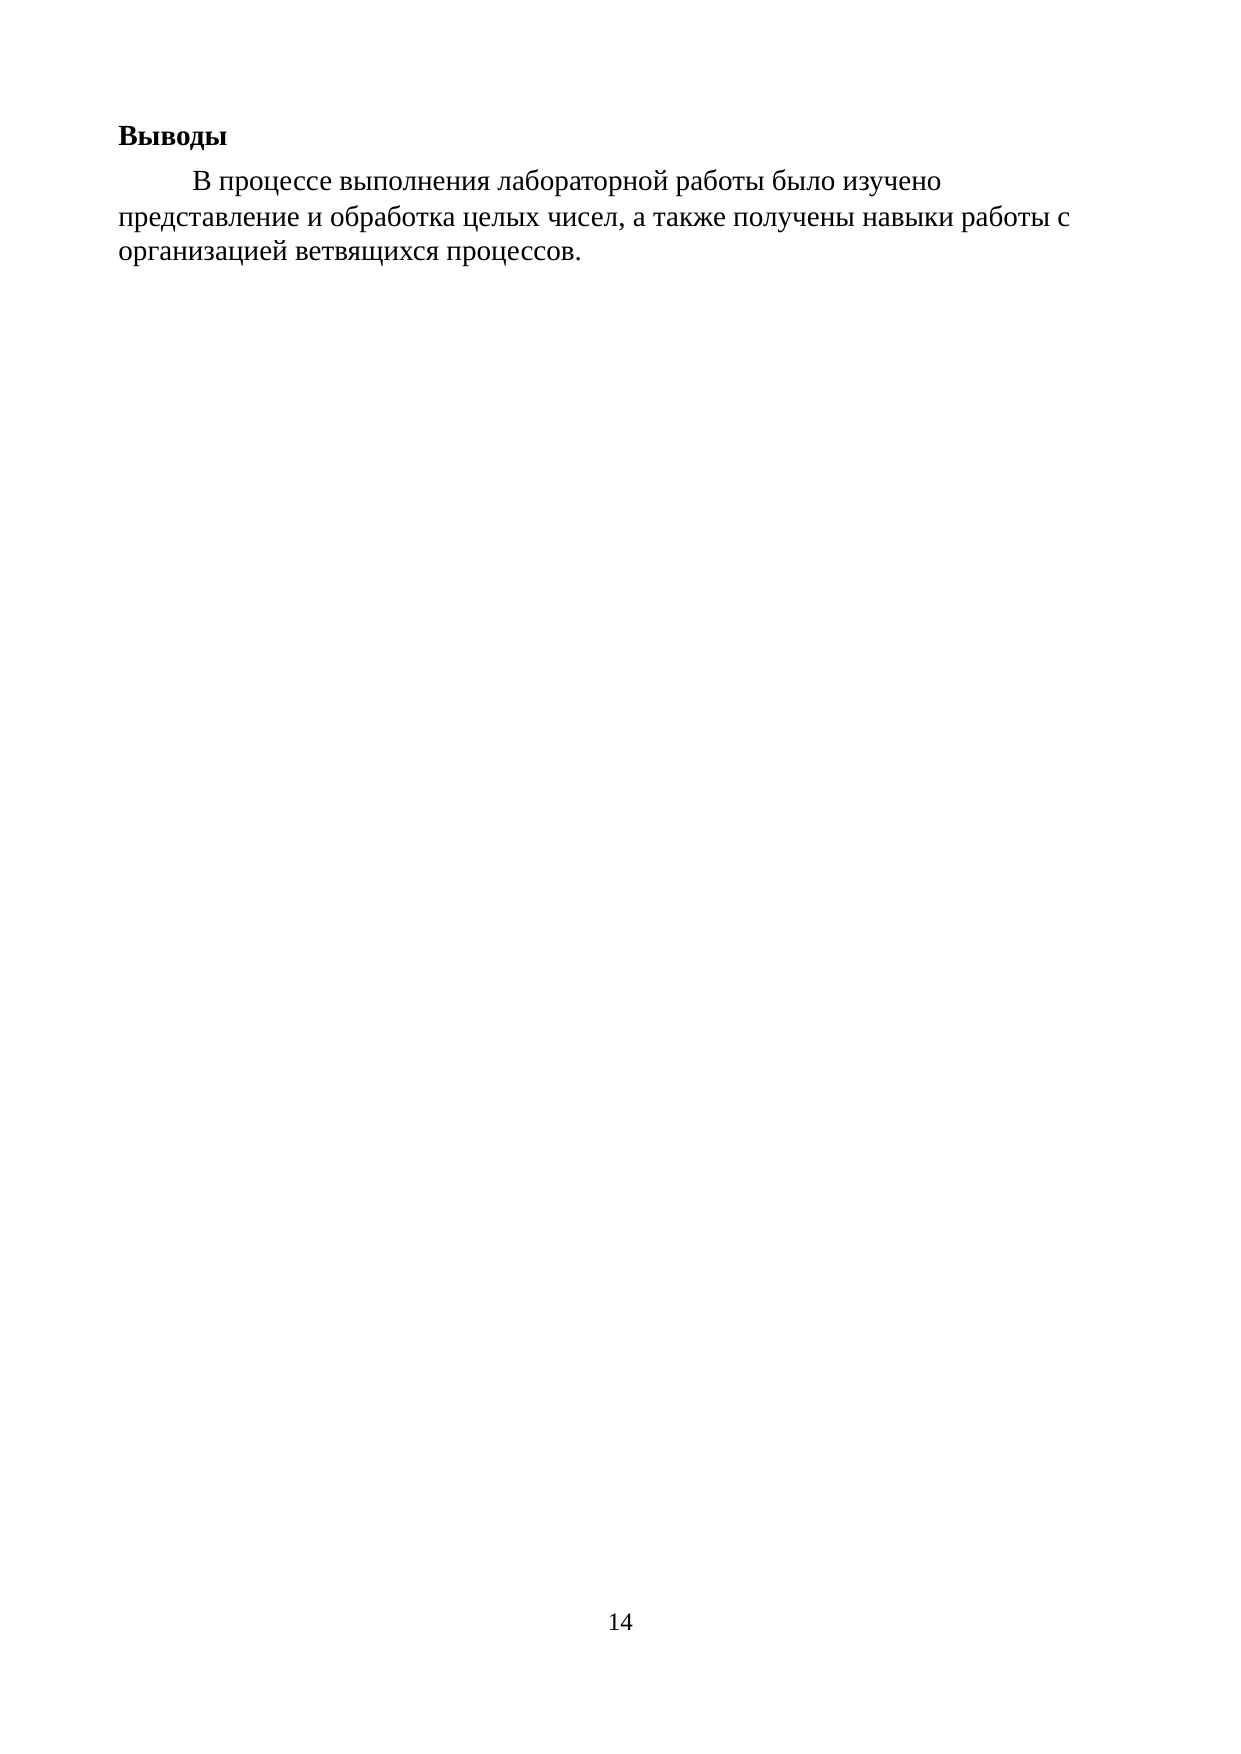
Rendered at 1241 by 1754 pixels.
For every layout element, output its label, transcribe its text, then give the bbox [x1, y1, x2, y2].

text Выводы [118, 118, 1122, 152]
text В процессе выполнения лабораторной работы было изучено представление и обработка целых чисел, а также получены навыки работы с организацией ветвящихся процессов. [118, 152, 1122, 267]
